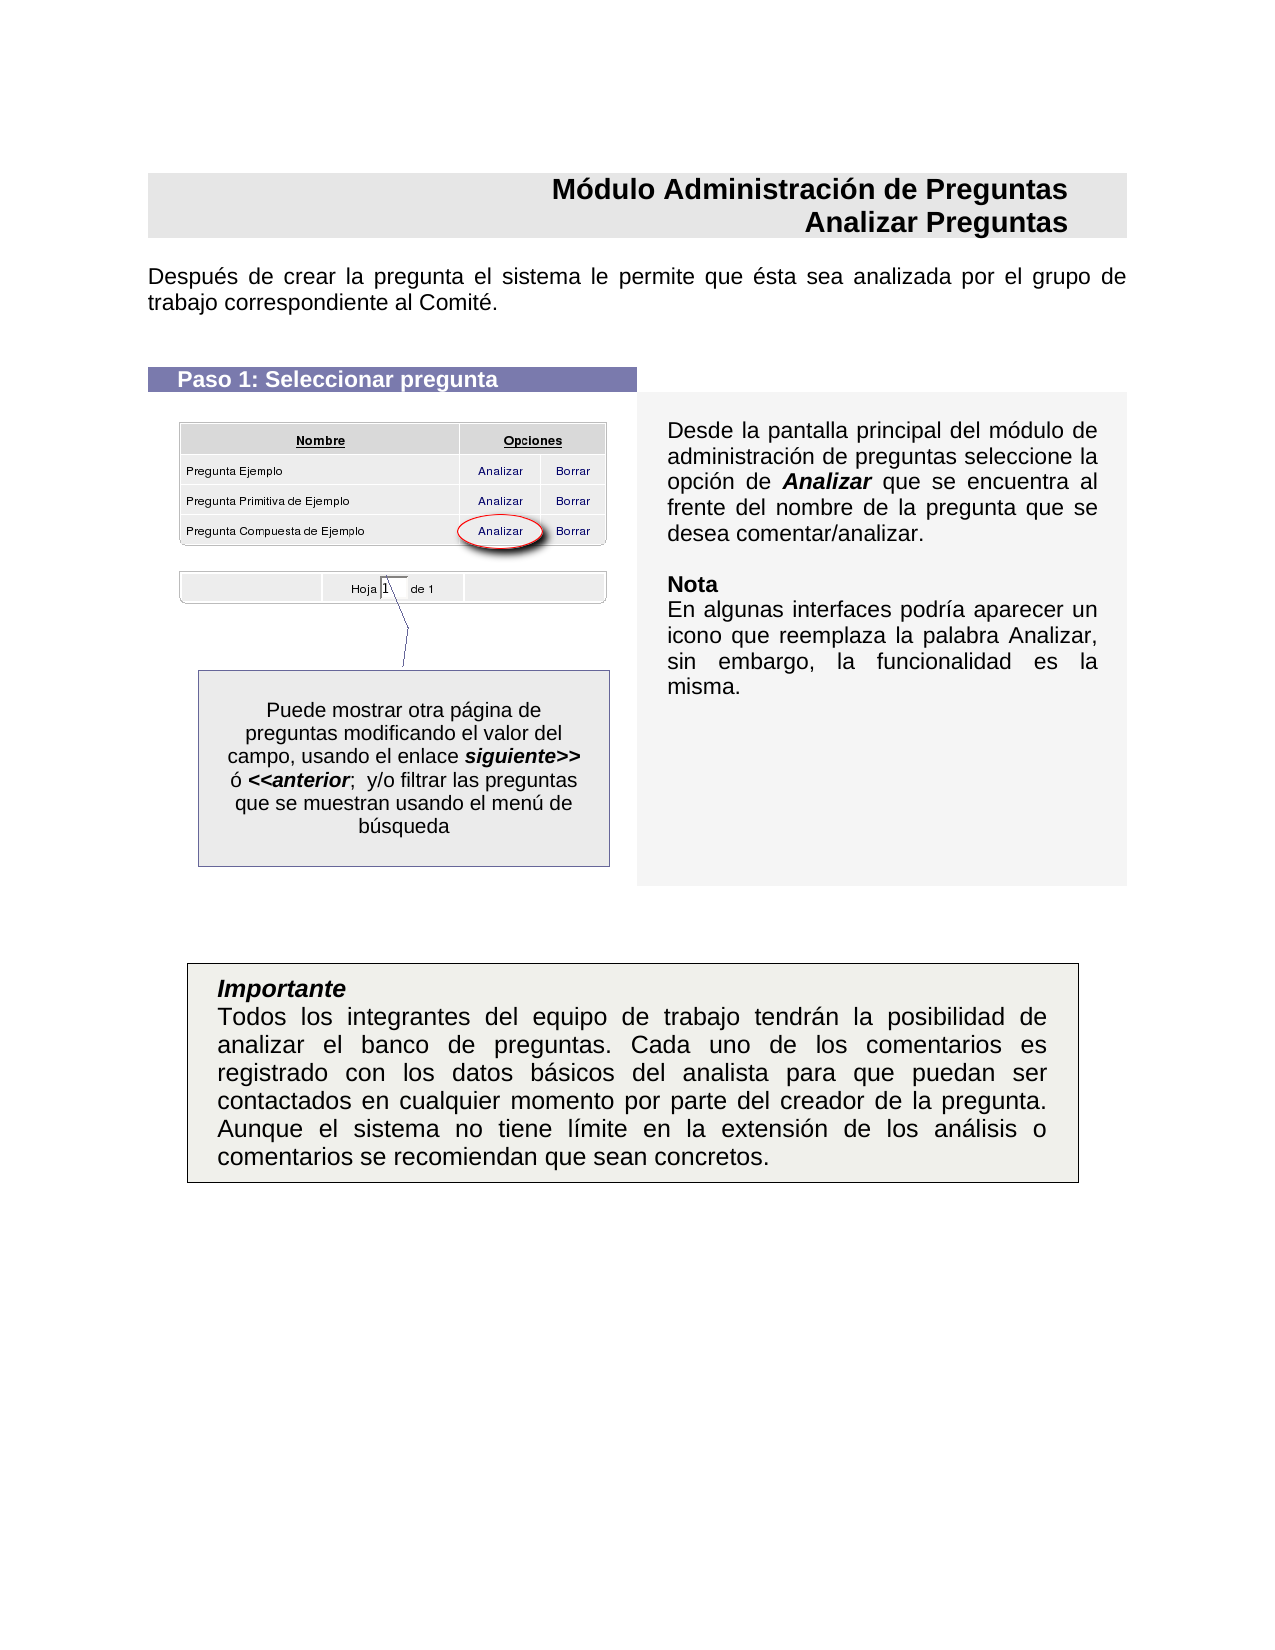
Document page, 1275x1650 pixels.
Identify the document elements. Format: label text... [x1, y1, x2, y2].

table_header Importante Todos los integrantes del equipo de trabajo tendrán la posibilidad de analizar el banco de preguntas. Cada uno de los comentarios es registrado con los datos básicos del analista para que puedan ser contactados en cualquier momento por parte del creador de la pregunta. Aunque el sistema no tiene límite en la extensión de los análisis o comentarios se recomiendan que sean concretos. [188, 964, 1078, 1182]
table_cell [148, 392, 637, 886]
table_header Módulo Administración de Preguntas Analizar Preguntas [148, 173, 207, 238]
table_header Módulo Administración de Preguntas Analizar Preguntas [1068, 173, 1127, 238]
table_header [638, 367, 1127, 392]
table_cell Desde la pantalla principal del módulo de administración de preguntas seleccione la opción de Analizar que se encuentra al frente del nombre de la pregunta que se desea comentar/analizar. Nota En algunas interfaces podría aparecer un icono que reemplaza la palabra Analizar, sin embargo, la funcionalidad es la misma. [638, 392, 1127, 886]
text Después de crear la pregunta el sistema le permite que ésta sea analizada por el grupo de trabajo correspondiente al Comité. [148, 264, 1127, 315]
table_header Paso 1: Seleccionar pregunta [148, 367, 637, 392]
picture [177, 420, 608, 610]
